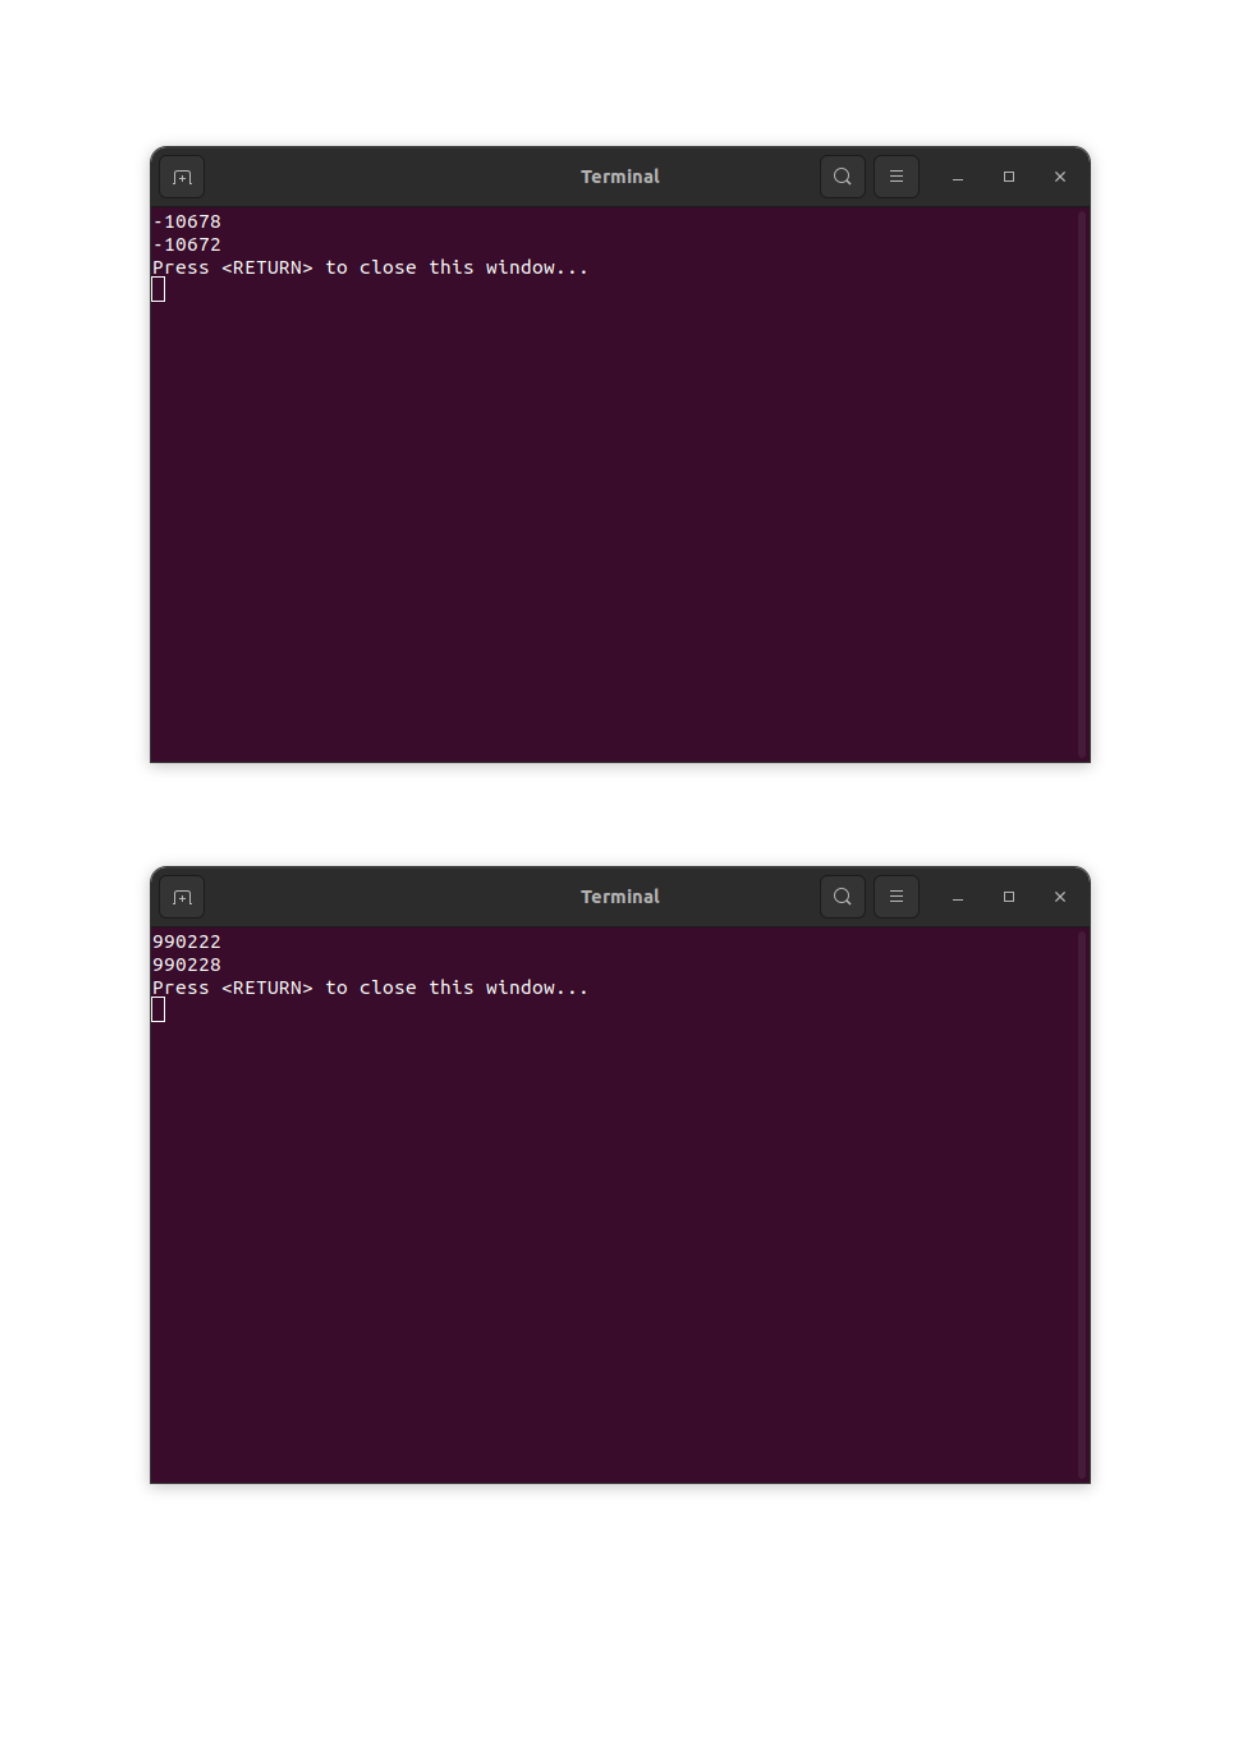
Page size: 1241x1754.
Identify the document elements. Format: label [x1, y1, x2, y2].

picture [118, 838, 1123, 1520]
picture [118, 118, 1123, 799]
